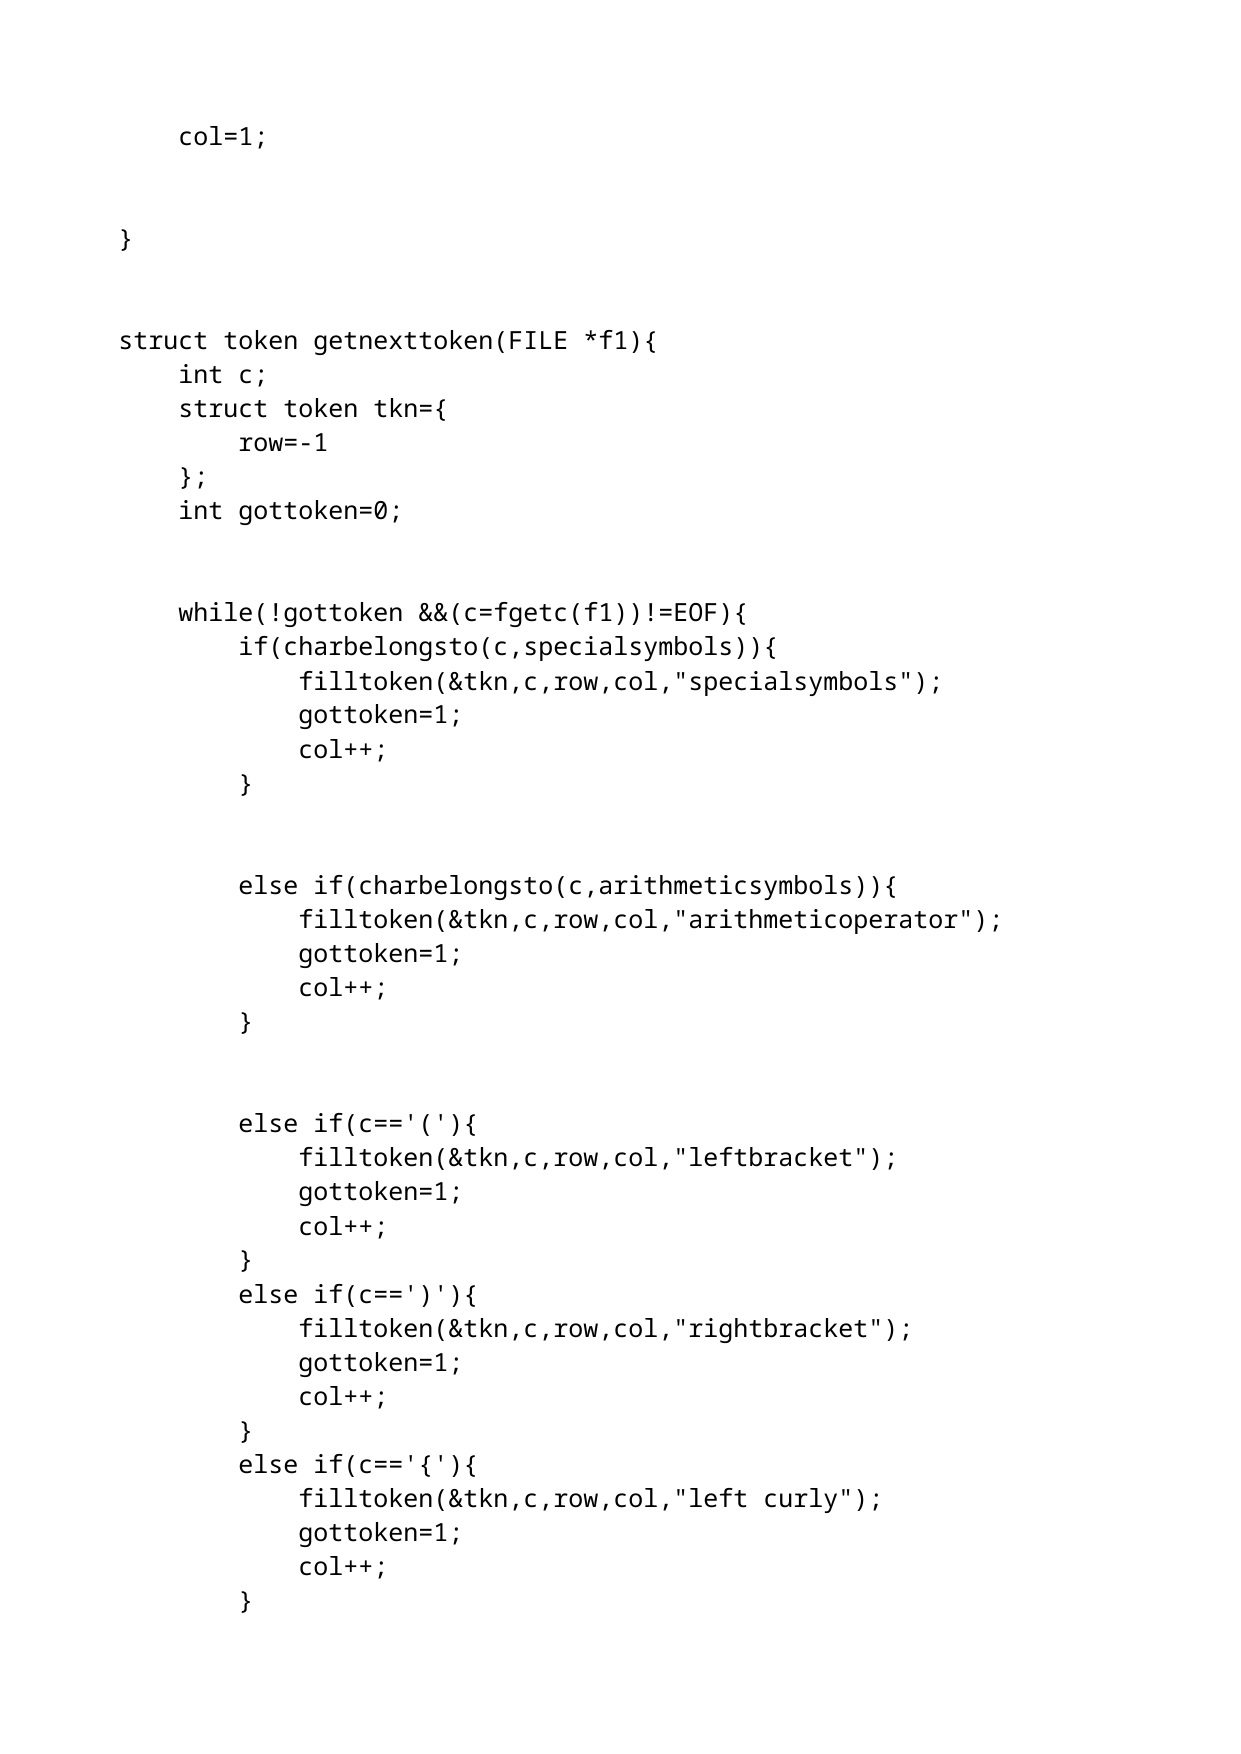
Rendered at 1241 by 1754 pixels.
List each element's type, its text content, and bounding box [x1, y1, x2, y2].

text while(!gottoken &&(c=fgetc(f1))!=EOF){ [118, 595, 1122, 629]
text gottoken=1; [118, 1174, 1122, 1208]
text } [118, 1583, 1122, 1617]
text } [118, 1004, 1122, 1038]
text else if(c=='{'){ [118, 1447, 1122, 1481]
text gottoken=1; [118, 697, 1122, 731]
text gottoken=1; [118, 1344, 1122, 1378]
text gottoken=1; [118, 1515, 1122, 1549]
text col++; [118, 970, 1122, 1004]
text } [118, 765, 1122, 799]
text int gottoken=0; [118, 493, 1122, 527]
text }; [118, 459, 1122, 493]
text struct token tkn={ [118, 391, 1122, 425]
text } [118, 1412, 1122, 1447]
text if(charbelongsto(c,specialsymbols)){ [118, 629, 1122, 663]
text col=1; [118, 118, 1122, 152]
text gottoken=1; [118, 936, 1122, 970]
text row=-1 [118, 425, 1122, 459]
text col++; [118, 731, 1122, 765]
text else if(charbelongsto(c,arithmeticsymbols)){ [118, 867, 1122, 902]
text } [118, 1242, 1122, 1276]
text } [118, 220, 1122, 254]
text col++; [118, 1549, 1122, 1583]
text filltoken(&tkn,c,row,col,"leftbracket"); [118, 1140, 1122, 1174]
text filltoken(&tkn,c,row,col,"specialsymbols"); [118, 663, 1122, 697]
text filltoken(&tkn,c,row,col,"rightbracket"); [118, 1310, 1122, 1344]
text else if(c=='('){ [118, 1106, 1122, 1140]
text filltoken(&tkn,c,row,col,"arithmeticoperator"); [118, 902, 1122, 936]
text col++; [118, 1378, 1122, 1412]
text int c; [118, 357, 1122, 391]
text col++; [118, 1208, 1122, 1242]
text else if(c==')'){ [118, 1276, 1122, 1310]
text struct token getnexttoken(FILE *f1){ [118, 322, 1122, 357]
text filltoken(&tkn,c,row,col,"left curly"); [118, 1481, 1122, 1515]
